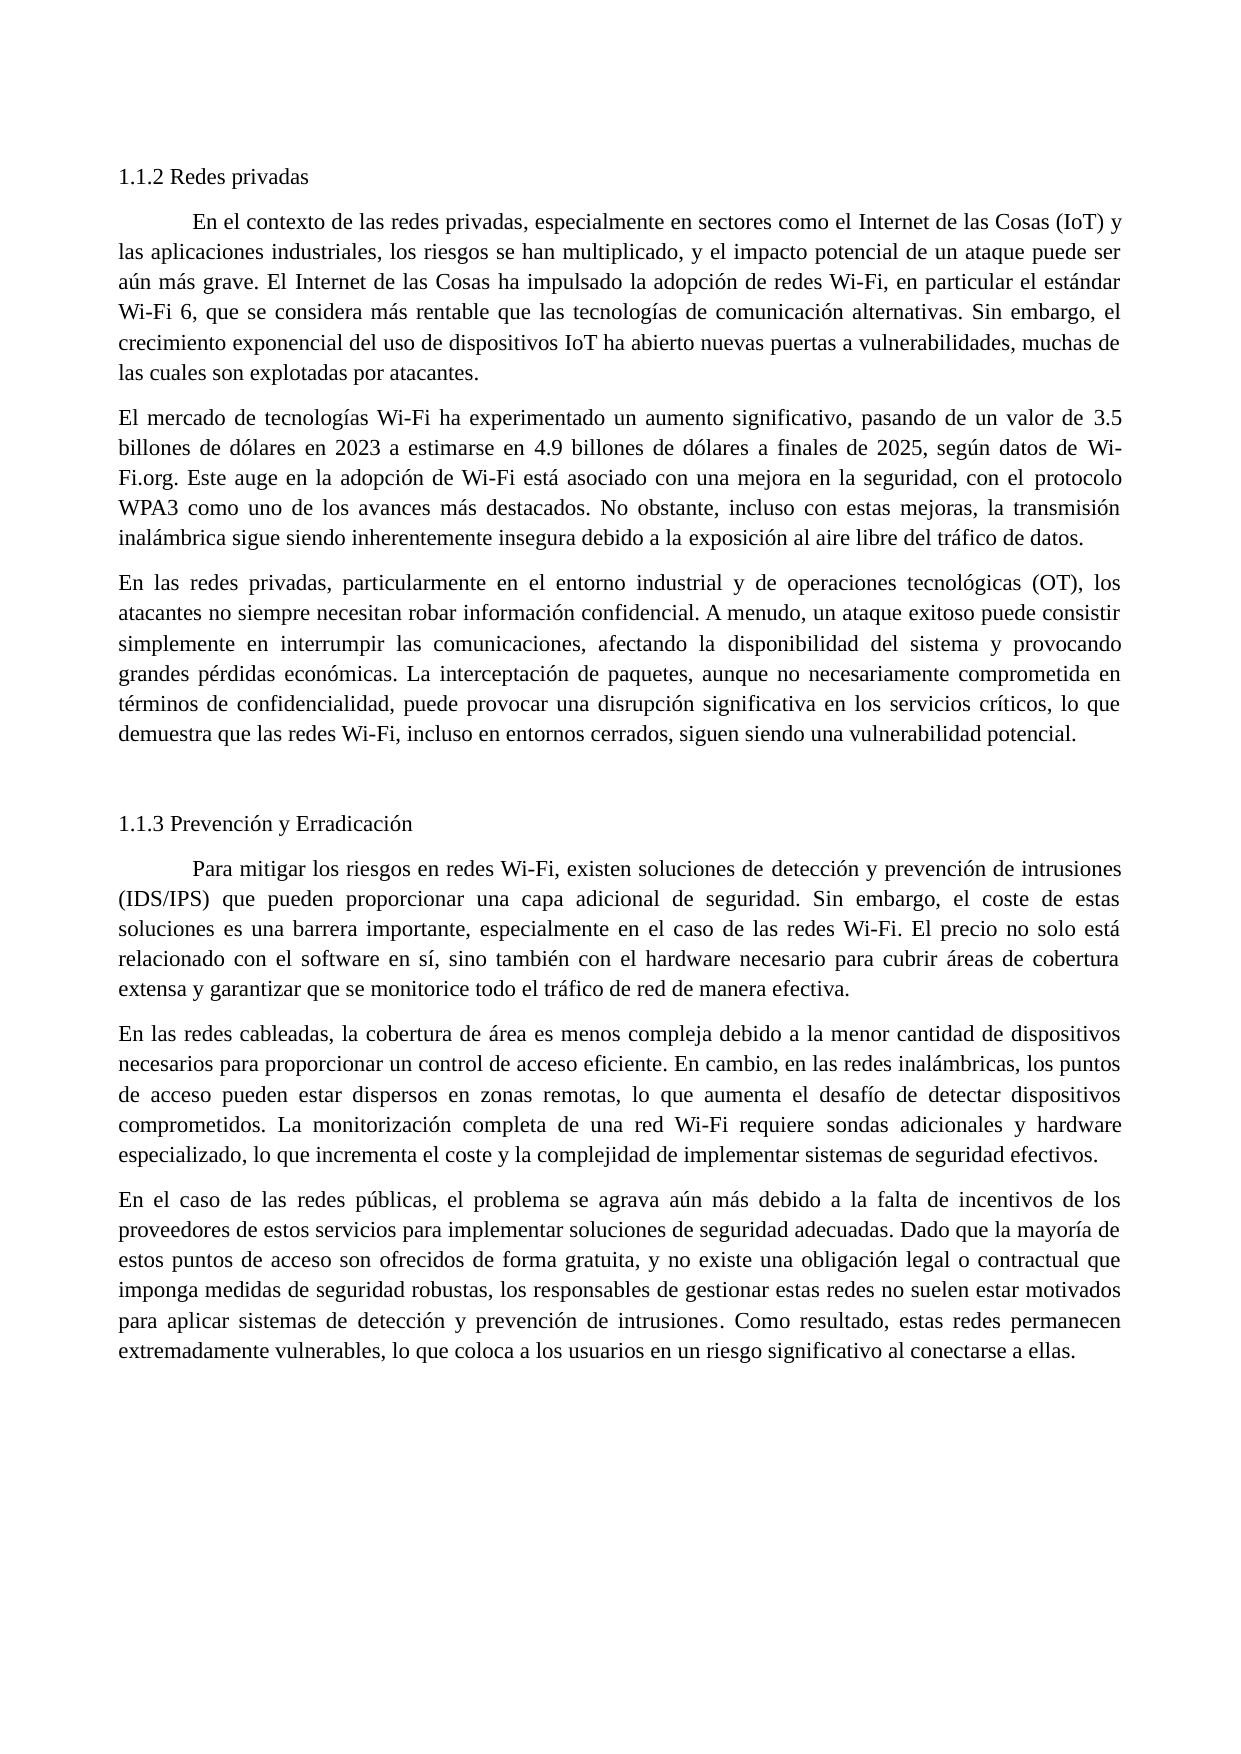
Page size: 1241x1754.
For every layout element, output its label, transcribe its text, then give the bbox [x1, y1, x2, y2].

text En las redes privadas, particularmente en el entorno industrial y de operaciones tecnológicas (OT), los atacantes no siempre necesitan robar información confidencial. A menudo, un ataque exitoso puede consistir simplemente en interrumpir las comunicaciones, afectando la disponibilidad del sistema y provocando grandes pérdidas económicas. La interceptación de paquetes, aunque no necesariamente comprometida en términos de confidencialidad, puede provocar una disrupción significativa en los servicios críticos, lo que demuestra que las redes Wi-Fi, incluso en entornos cerrados, siguen siendo una vulnerabilidad potencial. [118, 569, 1122, 747]
text 1.1.3 Prevención y Erradicación [118, 810, 1122, 836]
text En las redes cableadas, la cobertura de área es menos compleja debido a la menor cantidad de dispositivos necesarios para proporcionar un control de acceso eficiente. En cambio, en las redes inalámbricas, los puntos de acceso pueden estar dispersos en zonas remotas, lo que aumenta el desafío de detectar dispositivos comprometidos. La monitorización completa de una red Wi-Fi requiere sondas adicionales y hardware especializado, lo que incrementa el coste y la complejidad de implementar sistemas de seguridad efectivos. [118, 1020, 1122, 1167]
text En el contexto de las redes privadas, especialmente en sectores como el Internet de las Cosas (IoT) y las aplicaciones industriales, los riesgos se han multiplicado, y el impacto potencial de un ataque puede ser aún más grave. El Internet de las Cosas ha impulsado la adopción de redes Wi-Fi, en particular el estándar Wi-Fi 6, que se considera más rentable que las tecnologías de comunicación alternativas. Sin embargo, el crecimiento exponencial del uso de dispositivos IoT ha abierto nuevas puertas a vulnerabilidades, muchas de las cuales son explotadas por atacantes. [118, 208, 1122, 385]
text En el caso de las redes públicas, el problema se agrava aún más debido a la falta de incentivos de los proveedores de estos servicios para implementar soluciones de seguridad adecuadas. Dado que la mayoría de estos puntos de acceso son ofrecidos de forma gratuita, y no existe una obligación legal o contractual que imponga medidas de seguridad robustas, los responsables de gestionar estas redes no suelen estar motivados para aplicar sistemas de detección y prevención de intrusiones. Como resultado, estas redes permanecen extremadamente vulnerables, lo que coloca a los usuarios en un riesgo significativo al conectarse a ellas. [118, 1186, 1122, 1363]
text 1.1.2 Redes privadas [118, 163, 1122, 189]
text El mercado de tecnologías Wi-Fi ha experimentado un aumento significativo, pasando de un valor de 3.5 billones de dólares en 2023 a estimarse en 4.9 billones de dólares a finales de 2025, según datos de Wi-Fi.org. Este auge en la adopción de Wi-Fi está asociado con una mejora en la seguridad, con el protocolo WPA3 como uno de los avances más destacados. No obstante, incluso con estas mejoras, la transmisión inalámbrica sigue siendo inherentemente insegura debido a la exposición al aire libre del tráfico de datos. [118, 403, 1122, 551]
text Para mitigar los riesgos en redes Wi-Fi, existen soluciones de detección y prevención de intrusiones (IDS/IPS) que pueden proporcionar una capa adicional de seguridad. Sin embargo, el coste de estas soluciones es una barrera importante, especialmente en el caso de las redes Wi-Fi. El precio no solo está relacionado con el software en sí, sino también con el hardware necesario para cubrir áreas de cobertura extensa y garantizar que se monitorice todo el tráfico de red de manera efectiva. [118, 854, 1122, 1002]
